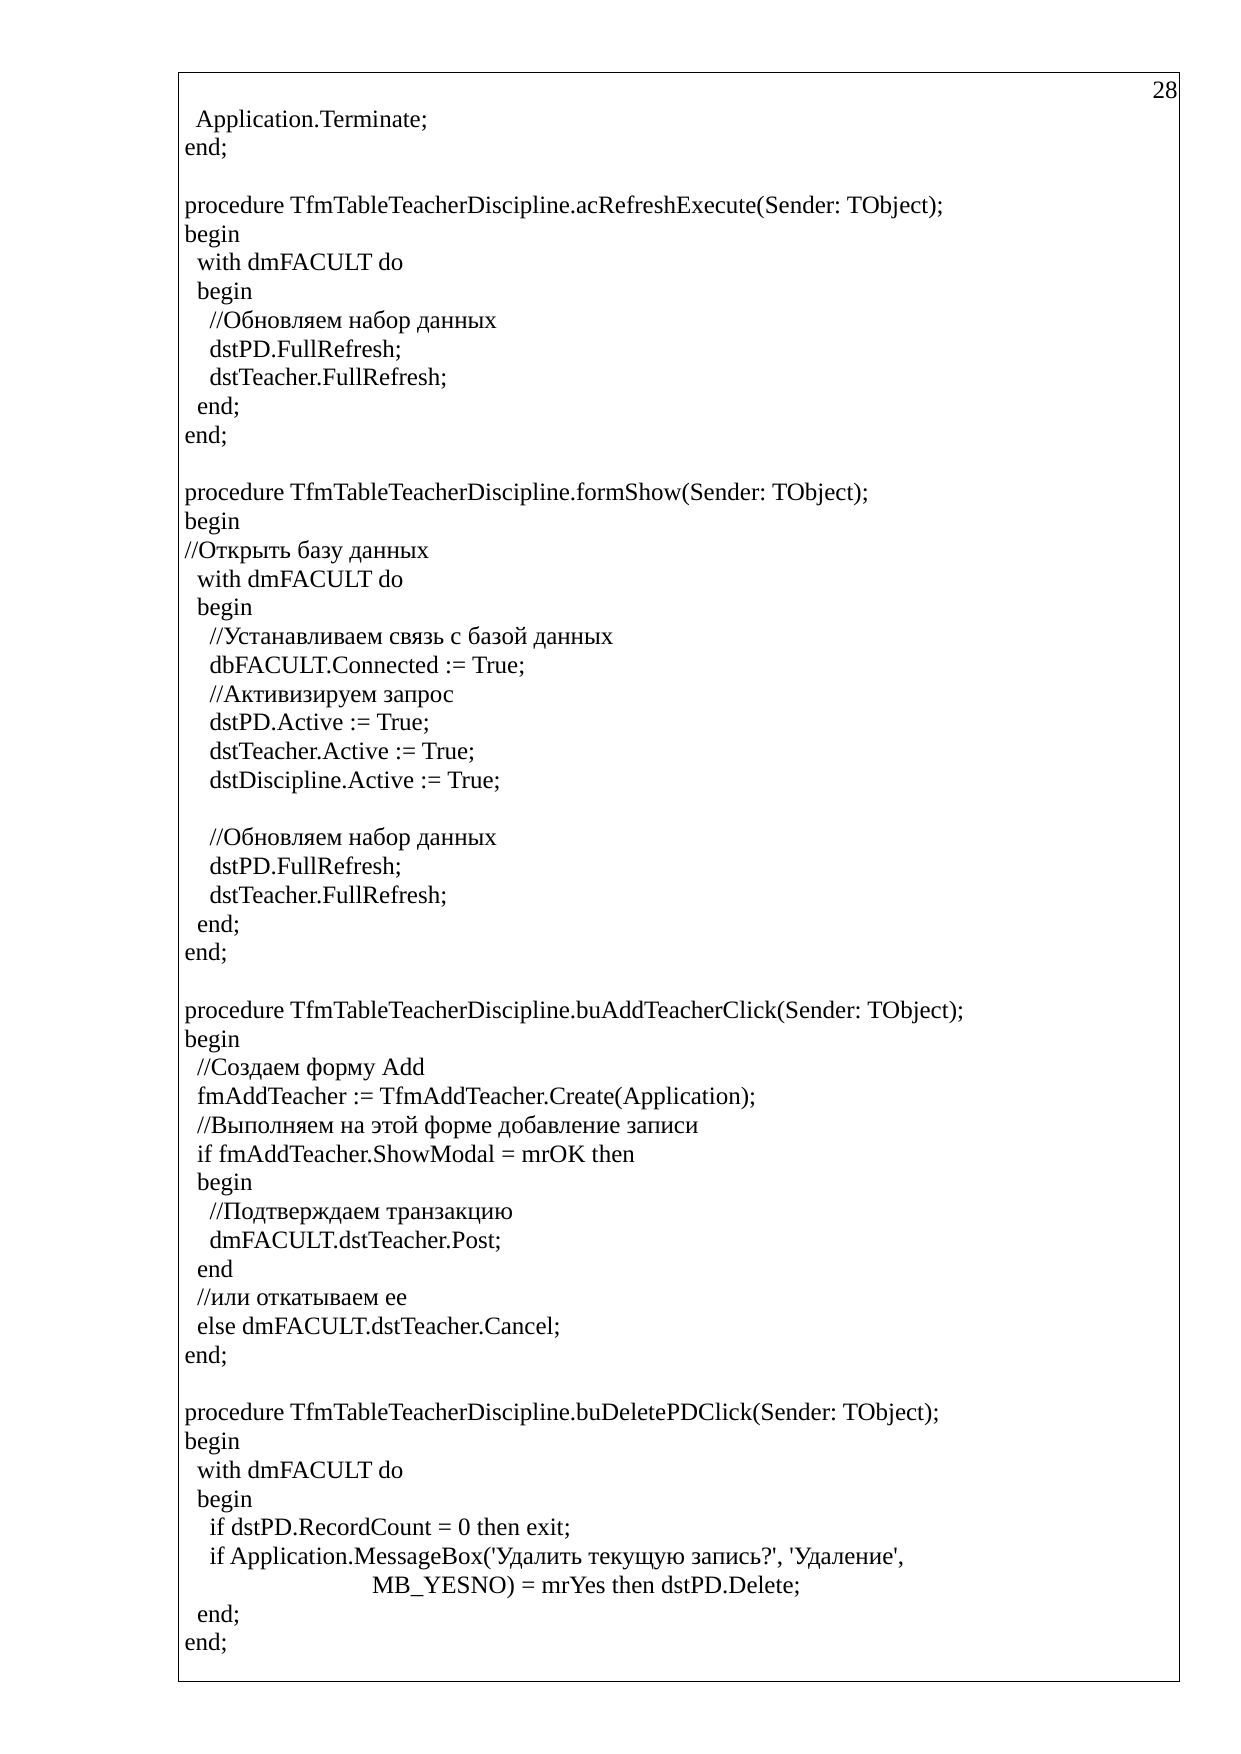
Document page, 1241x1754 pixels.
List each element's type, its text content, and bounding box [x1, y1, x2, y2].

text end; [184, 1599, 1174, 1627]
text dstPD.FullRefresh; [184, 334, 1174, 362]
text with dmFACULT do [184, 247, 1174, 276]
text begin [184, 1484, 1174, 1512]
text begin [184, 506, 1174, 535]
text if dstPD.RecordCount = 0 then exit; [184, 1512, 1174, 1541]
text //Активизируем запрос [184, 679, 1174, 707]
text dstTeacher.FullRefresh; [184, 880, 1174, 909]
text procedure TfmTableTeacherDiscipline.formShow(Sender: TObject); [184, 477, 1174, 506]
text dstPD.Active := True; [184, 707, 1174, 736]
text end; [184, 909, 1174, 937]
text //Подтверждаем транзакцию [184, 1196, 1174, 1225]
text with dmFACULT do [184, 1455, 1174, 1484]
text end; [184, 391, 1174, 420]
text begin [184, 1426, 1174, 1455]
text Application.Terminate; [184, 104, 1174, 132]
text dstTeacher.Active := True; [184, 736, 1174, 765]
text end; [184, 420, 1174, 449]
text //или откатываем ее [184, 1282, 1174, 1311]
text dstTeacher.FullRefresh; [184, 362, 1174, 391]
text procedure TfmTableTeacherDiscipline.buAddTeacherClick(Sender: TObject); [184, 995, 1174, 1024]
text begin [184, 592, 1174, 621]
text //Создаем форму Add [184, 1052, 1174, 1081]
text //Обновляем набор данных [184, 822, 1174, 851]
text begin [184, 1024, 1174, 1052]
text //Обновляем набор данных [184, 305, 1174, 334]
text fmAddTeacher := TfmAddTeacher.Create(Application); [184, 1081, 1174, 1110]
text dstDiscipline.Active := True; [184, 765, 1174, 794]
text begin [184, 276, 1174, 305]
text begin [184, 219, 1174, 247]
text else dmFACULT.dstTeacher.Cancel; [184, 1311, 1174, 1340]
text end; [184, 1627, 1174, 1656]
text dmFACULT.dstTeacher.Post; [184, 1225, 1174, 1254]
text dstPD.FullRefresh; [184, 851, 1174, 880]
text dbFACULT.Connected := True; [184, 650, 1174, 679]
text //Устанавливаем связь с базой данных [184, 621, 1174, 650]
text if Application.MessageBox('Удалить текущую запись?', 'Удаление', [184, 1541, 1174, 1570]
text if fmAddTeacher.ShowModal = mrOK then [184, 1139, 1174, 1167]
text //Выполняем на этой форме добавление записи [184, 1110, 1174, 1139]
text MB_YESNO) = mrYes then dstPD.Delete; [184, 1570, 1174, 1599]
text end; [184, 132, 1174, 161]
text procedure TfmTableTeacherDiscipline.acRefreshExecute(Sender: TObject); [184, 190, 1174, 219]
text end [184, 1254, 1174, 1282]
text begin [184, 1167, 1174, 1196]
text with dmFACULT do [184, 564, 1174, 592]
text procedure TfmTableTeacherDiscipline.buDeletePDClick(Sender: TObject); [184, 1397, 1174, 1426]
text end; [184, 937, 1174, 966]
text //Открыть базу данных [184, 535, 1174, 564]
text end; [184, 1340, 1174, 1369]
